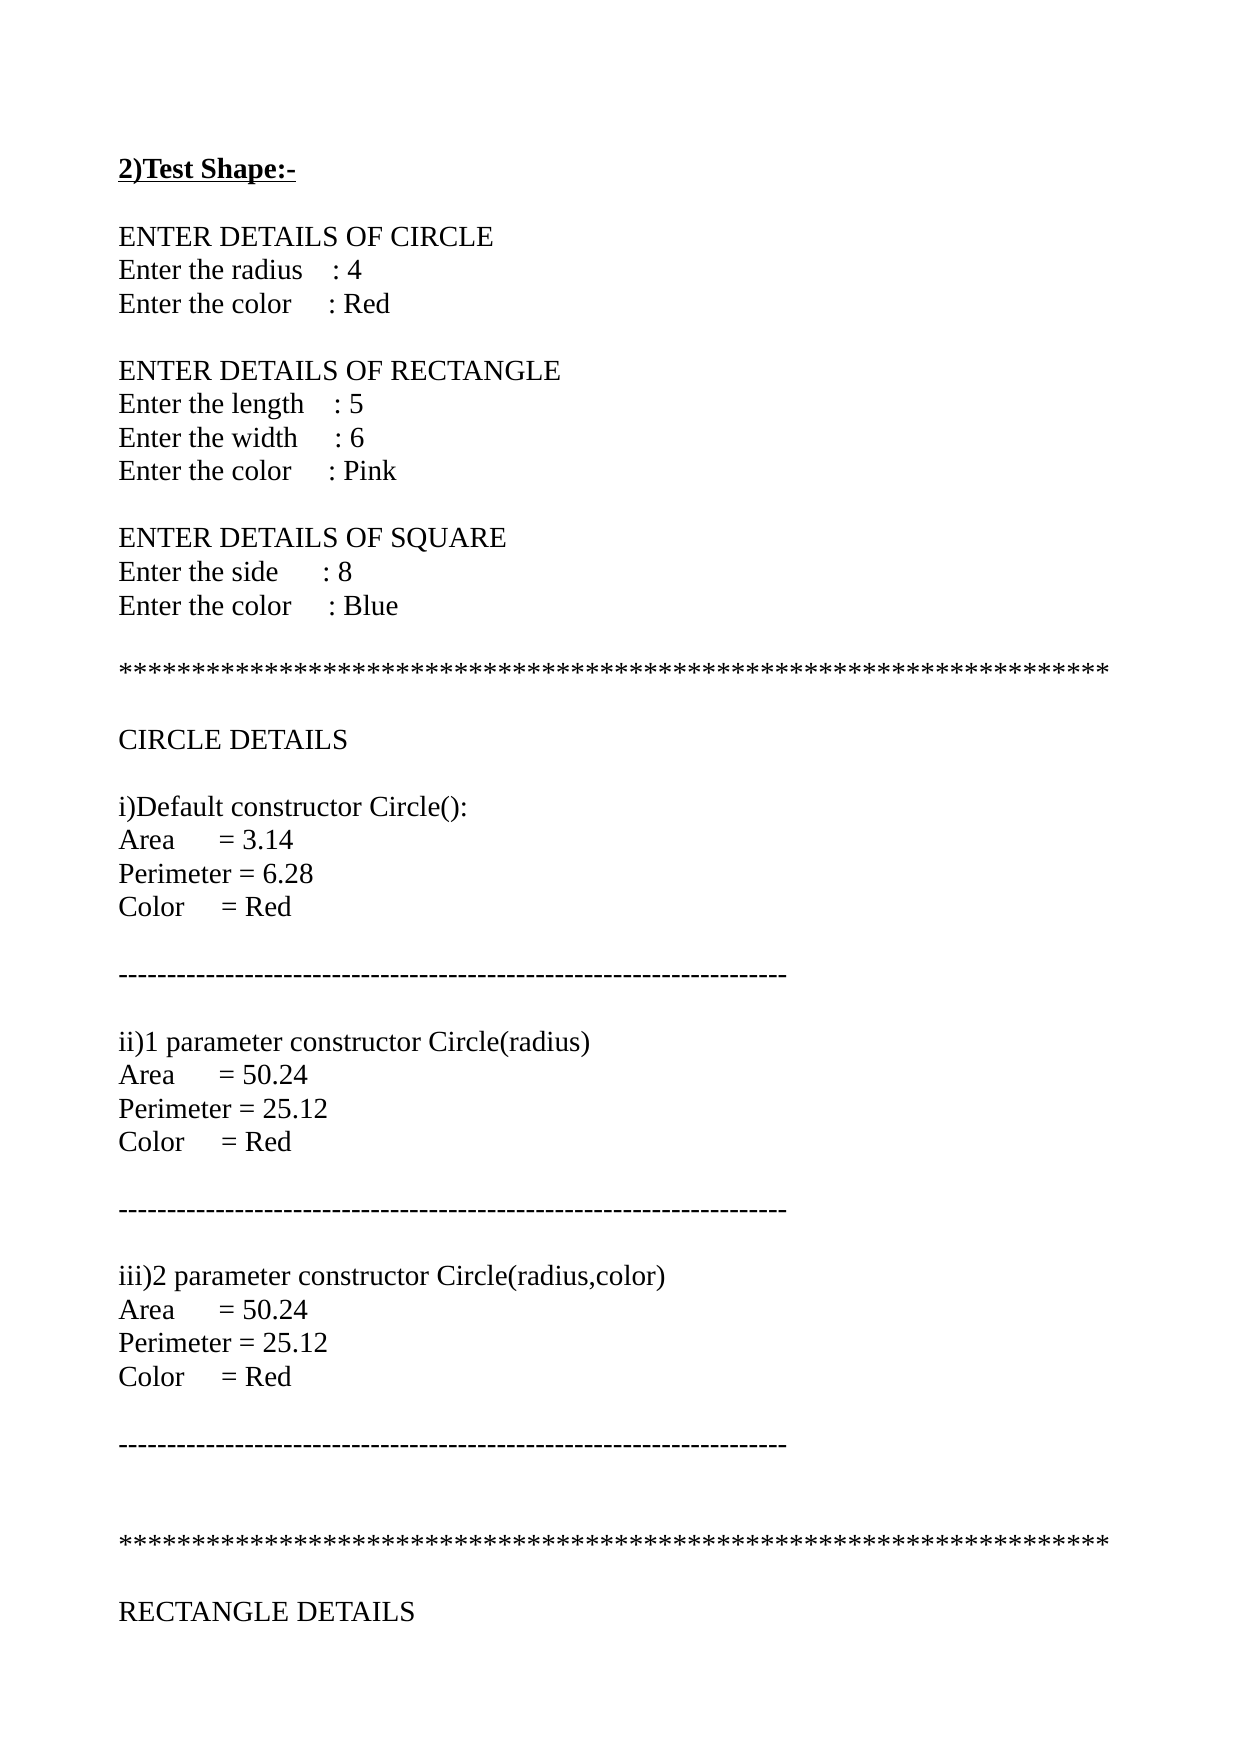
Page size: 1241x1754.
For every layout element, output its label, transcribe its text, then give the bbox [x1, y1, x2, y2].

text ******************************************************************** [118, 1527, 1122, 1560]
text Color = Red [118, 1359, 1122, 1393]
text iii)2 parameter constructor Circle(radius,color) [118, 1258, 1122, 1292]
text Enter the width : 6 [118, 420, 1122, 453]
text ENTER DETAILS OF RECTANGLE [118, 353, 1122, 386]
text Enter the length : 5 [118, 386, 1122, 420]
text Area = 50.24 [118, 1057, 1122, 1091]
text RECTANGLE DETAILS [118, 1594, 1122, 1627]
text ENTER DETAILS OF CIRCLE [118, 219, 1122, 252]
text 2)Test Shape:- [118, 152, 1122, 185]
text Color = Red [118, 889, 1122, 923]
text Perimeter = 25.12 [118, 1326, 1122, 1359]
text Area = 3.14 [118, 822, 1122, 856]
text ******************************************************************** [118, 655, 1122, 688]
text --------------------------------------------------------------------- [118, 1191, 1122, 1225]
text Enter the radius : 4 [118, 252, 1122, 286]
text Perimeter = 25.12 [118, 1091, 1122, 1124]
text CIRCLE DETAILS [118, 722, 1122, 755]
text Color = Red [118, 1124, 1122, 1158]
text Enter the side : 8 [118, 554, 1122, 588]
text Perimeter = 6.28 [118, 856, 1122, 889]
text Enter the color : Blue [118, 588, 1122, 621]
text ii)1 parameter constructor Circle(radius) [118, 1024, 1122, 1057]
text Enter the color : Red [118, 286, 1122, 319]
text i)Default constructor Circle(): [118, 789, 1122, 822]
text --------------------------------------------------------------------- [118, 1426, 1122, 1460]
text --------------------------------------------------------------------- [118, 957, 1122, 990]
text Enter the color : Pink [118, 453, 1122, 487]
text Area = 50.24 [118, 1292, 1122, 1326]
text ENTER DETAILS OF SQUARE [118, 521, 1122, 554]
